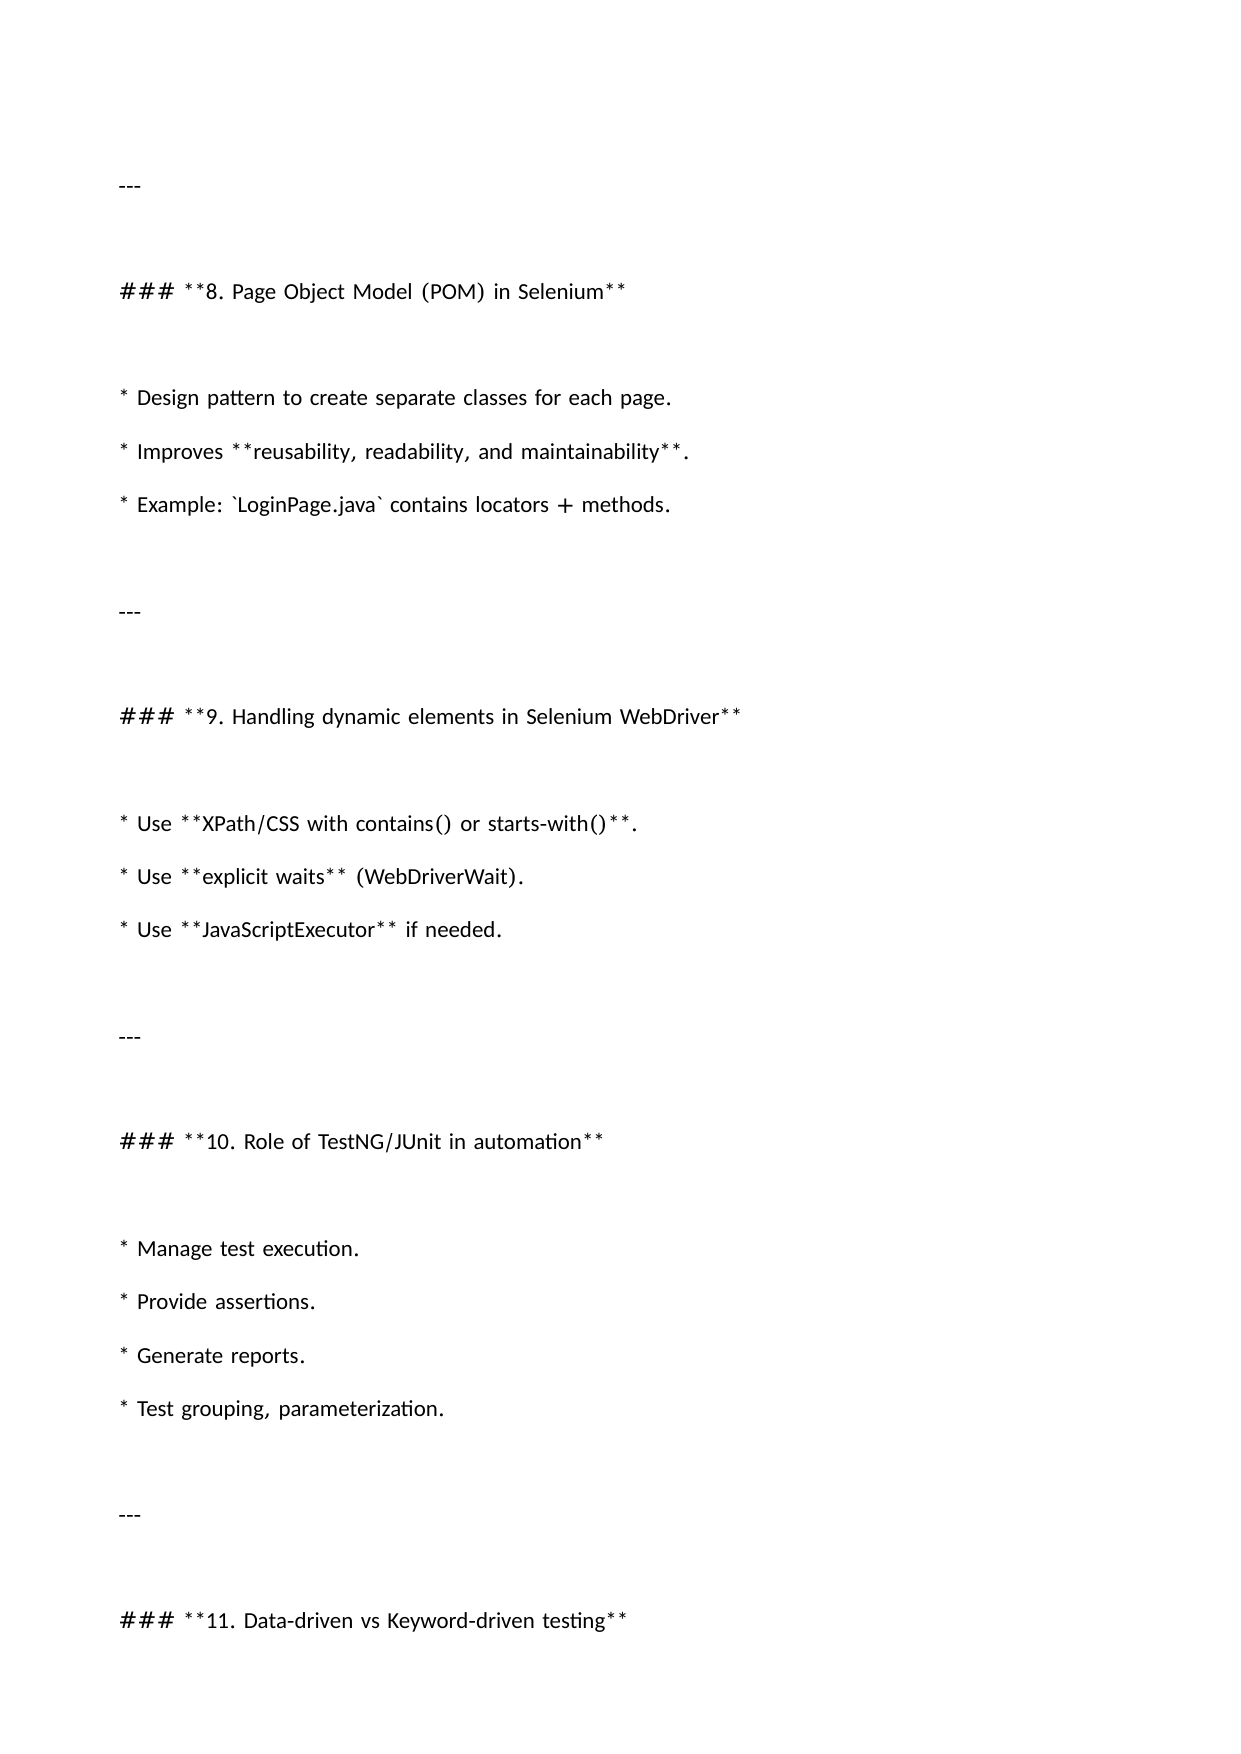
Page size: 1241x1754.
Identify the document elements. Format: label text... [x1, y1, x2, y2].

text * Test grouping, parameterization. [118, 1394, 1122, 1422]
text --- [118, 1022, 1122, 1049]
text * Use **XPath/CSS with contains() or starts-with()**. [118, 808, 1122, 837]
text * Use **JavaScriptExecutor** if needed. [118, 915, 1122, 943]
text --- [118, 171, 1122, 199]
text ### **10. Role of TestNG/JUnit in automation** [118, 1127, 1122, 1155]
text --- [118, 596, 1122, 624]
text ### **8. Page Object Model (POM) in Selenium** [118, 277, 1122, 305]
text * Provide assertions. [118, 1287, 1122, 1315]
text --- [118, 1500, 1122, 1528]
text ### **9. Handling dynamic elements in Selenium WebDriver** [118, 702, 1122, 730]
text * Use **explicit waits** (WebDriverWait). [118, 862, 1122, 890]
text * Design pattern to create separate classes for each page. [118, 383, 1122, 411]
text * Improves **reusability, readability, and maintainability**. [118, 436, 1122, 465]
text * Manage test execution. [118, 1233, 1122, 1262]
text * Generate reports. [118, 1340, 1122, 1369]
text * Example: `LoginPage.java` contains locators + methods. [118, 490, 1122, 518]
text ### **11. Data-driven vs Keyword-driven testing** [118, 1606, 1122, 1634]
